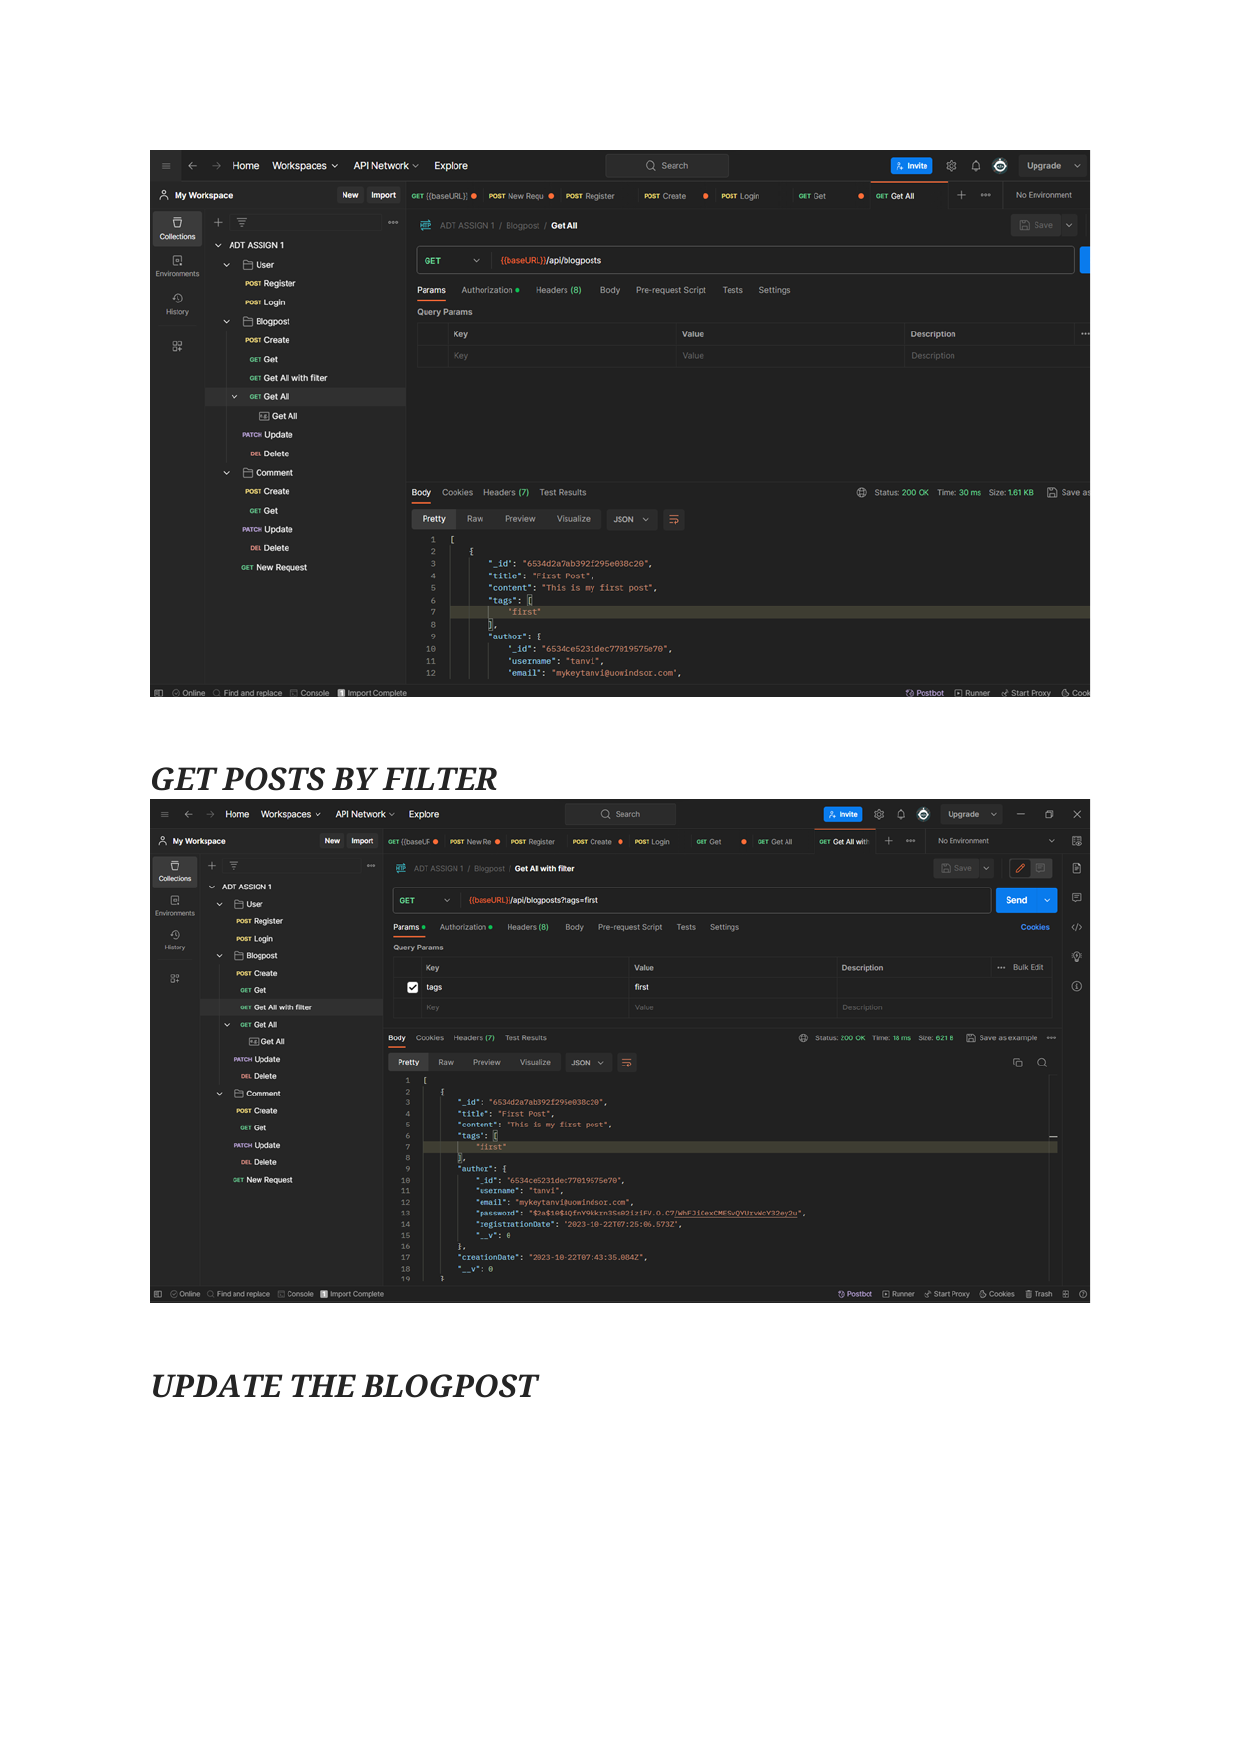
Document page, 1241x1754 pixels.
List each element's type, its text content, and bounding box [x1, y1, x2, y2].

text UPDATE THE BLOGPOST [150, 1357, 1090, 1407]
text GET POSTS BY FILTER [150, 750, 1090, 799]
